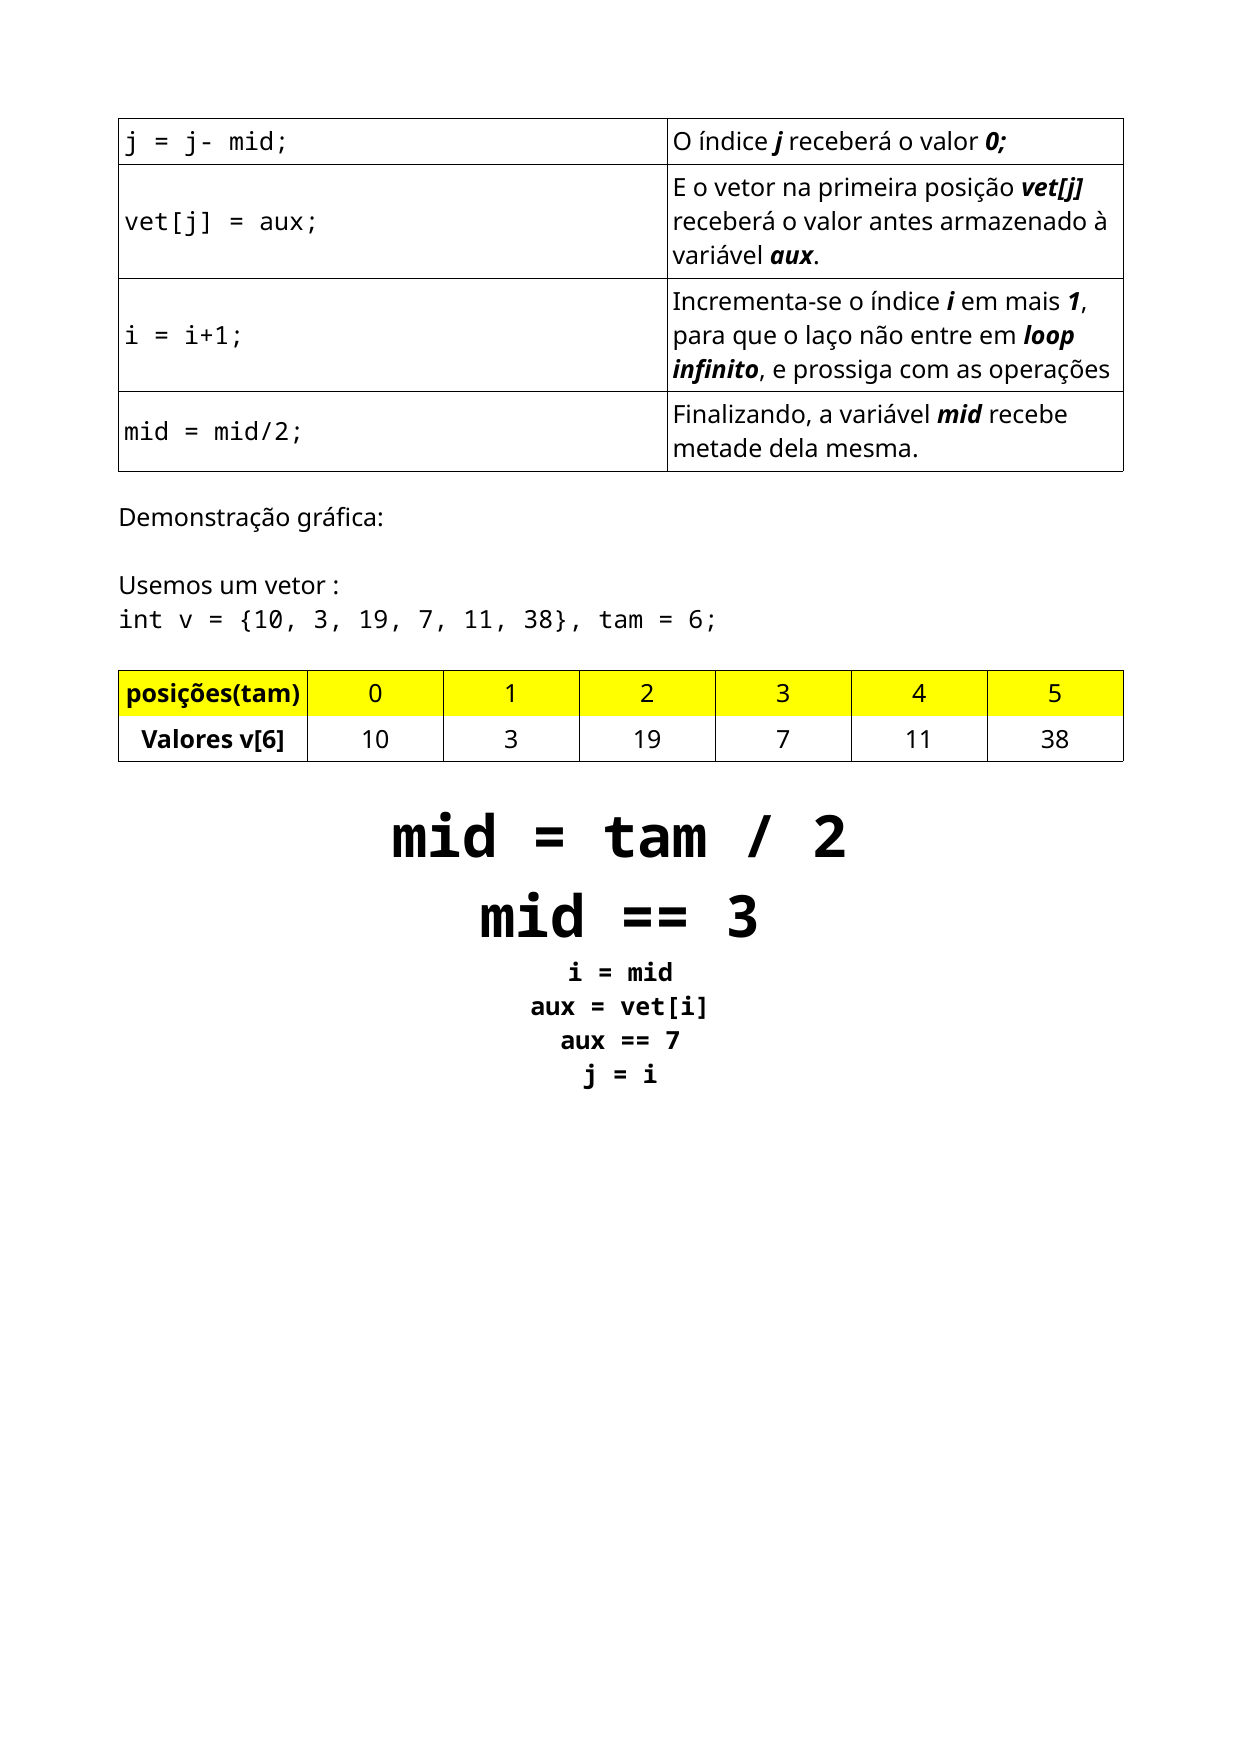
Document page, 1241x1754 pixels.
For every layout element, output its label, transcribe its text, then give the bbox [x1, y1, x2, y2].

table_header 3 [716, 671, 851, 716]
table_header 4 [852, 671, 987, 716]
table_cell O índice j receberá o valor 0; [668, 119, 1123, 164]
text aux = vet[i] [118, 988, 1122, 1022]
text mid = tam / 2 [118, 795, 1122, 875]
table_cell Finalizando, a variável mid recebe metade dela mesma. [668, 392, 1123, 471]
table_cell 7 [716, 716, 851, 761]
table_header 0 [308, 671, 443, 716]
table_cell 11 [852, 716, 987, 761]
table_cell E o vetor na primeira posição vet[j] receberá o valor antes armazenado à variável aux. [668, 165, 1123, 277]
table_cell 38 [988, 716, 1123, 761]
table_cell 19 [580, 716, 715, 761]
text aux == 7 [118, 1022, 1122, 1057]
table_cell 3 [444, 716, 579, 761]
table_cell 10 [308, 716, 443, 761]
text i = mid [118, 954, 1122, 988]
text mid == 3 [118, 875, 1122, 954]
text j = i [118, 1057, 1122, 1091]
table_header 1 [444, 671, 579, 716]
table_cell Incrementa-se o índice i em mais 1, para que o laço não entre em loop infinito, e prossiga com as operações [668, 279, 1123, 391]
table_cell mid = mid/2; [119, 392, 667, 471]
text Usemos um vetor : [118, 568, 1122, 602]
table_header 2 [580, 671, 715, 716]
table_header 5 [988, 671, 1123, 716]
table_cell Valores v[6] [119, 716, 307, 761]
text Demonstração gráfica: [118, 500, 1122, 534]
table_cell j = j- mid; [119, 119, 667, 164]
table_cell i = i+1; [119, 279, 667, 391]
table_header posições(tam) [119, 671, 307, 716]
text int v = {10, 3, 19, 7, 11, 38}, tam = 6; [118, 602, 1122, 636]
table_cell vet[j] = aux; [119, 165, 667, 277]
